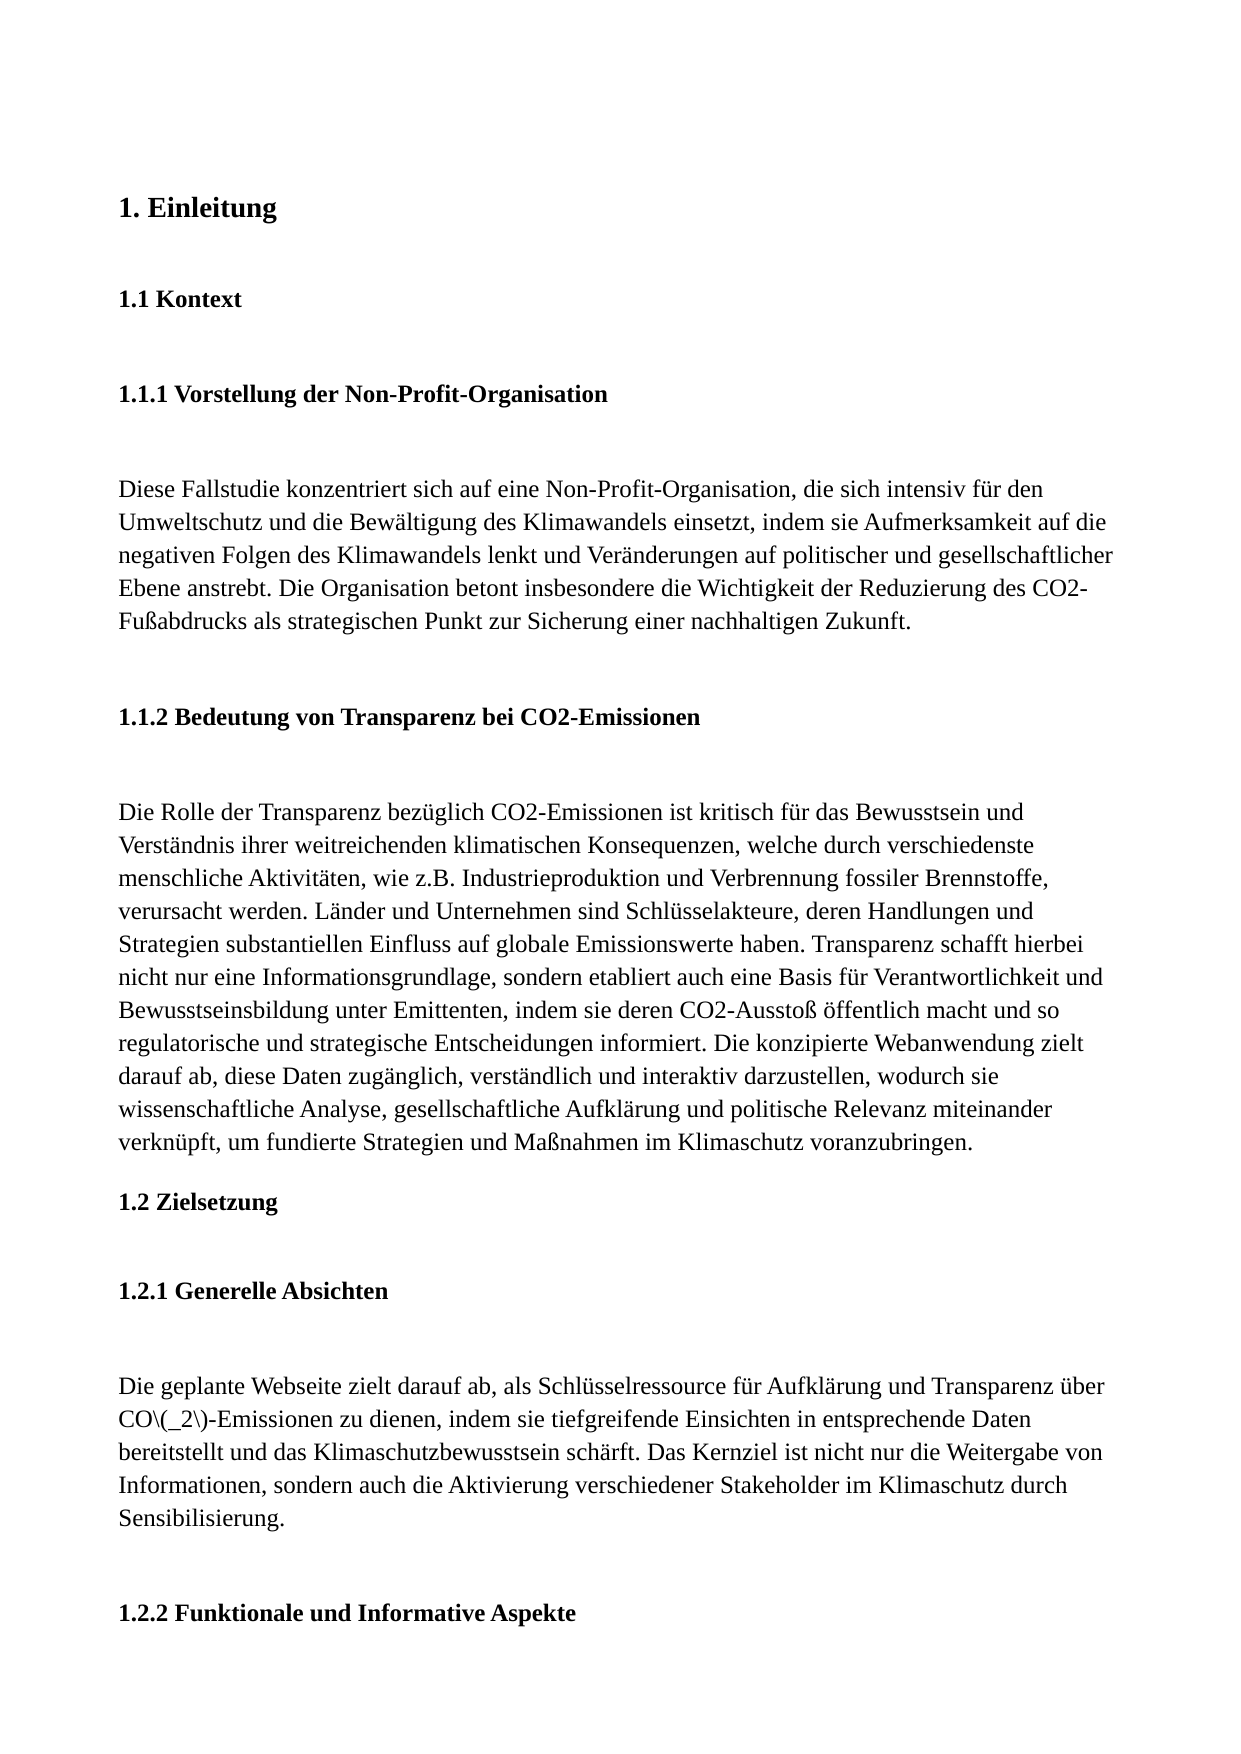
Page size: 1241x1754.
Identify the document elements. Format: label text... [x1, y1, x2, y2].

subtitle 1. Einleitung [118, 190, 1122, 224]
text 1.1.2 Bedeutung von Transparenz bei CO2-Emissionen [118, 702, 1122, 730]
text 1.2.2 Funktionale und Informative Aspekte [118, 1598, 1122, 1627]
text 1.1 Kontext [118, 284, 1122, 313]
text Diese Fallstudie konzentriert sich auf eine Non-Profit-Organisation, die sich intensiv für den Umweltschutz und die Bewältigung des Klimawandels einsetzt, indem sie Aufmerksamkeit auf die negativen Folgen des Klimawandels lenkt und Veränderungen auf politischer und gesellschaftlicher Ebene anstrebt. Die Organisation betont insbesondere die Wichtigkeit der Reduzierung des CO2-Fußabdrucks als strategischen Punkt zur Sicherung einer nachhaltigen Zukunft. [118, 474, 1122, 635]
text 1.1.1 Vorstellung der Non-Profit-Organisation [118, 379, 1122, 408]
text 1.2.1 Generelle Absichten [118, 1276, 1122, 1305]
text Die geplante Webseite zielt darauf ab, als Schlüsselressource für Aufklärung und Transparenz über CO\(_2\)-Emissionen zu dienen, indem sie tiefgreifende Einsichten in entsprechende Daten bereitstellt und das Klimaschutzbewusstsein schärft. Das Kernziel ist nicht nur die Weitergabe von Informationen, sondern auch die Aktivierung verschiedener Stakeholder im Klimaschutz durch Sensibilisierung. [118, 1371, 1122, 1532]
subtitle 1.2 Zielsetzung [118, 1187, 1122, 1216]
text Die Rolle der Transparenz bezüglich CO2-Emissionen ist kritisch für das Bewusstsein und Verständnis ihrer weitreichenden klimatischen Konsequenzen, welche durch verschiedenste menschliche Aktivitäten, wie z.B. Industrieproduktion und Verbrennung fossiler Brennstoffe, verursacht werden. Länder und Unternehmen sind Schlüsselakteure, deren Handlungen und Strategien substantiellen Einfluss auf globale Emissionswerte haben. Transparenz schafft hierbei nicht nur eine Informationsgrundlage, sondern etabliert auch eine Basis für Verantwortlichkeit und Bewusstseinsbildung unter Emittenten, indem sie deren CO2-Ausstoß öffentlich macht und so regulatorische und strategische Entscheidungen informiert. Die konzipierte Webanwendung zielt darauf ab, diese Daten zugänglich, verständlich und interaktiv darzustellen, wodurch sie wissenschaftliche Analyse, gesellschaftliche Aufklärung und politische Relevanz miteinander verknüpft, um fundierte Strategien und Maßnahmen im Klimaschutz voranzubringen. [118, 797, 1122, 1156]
